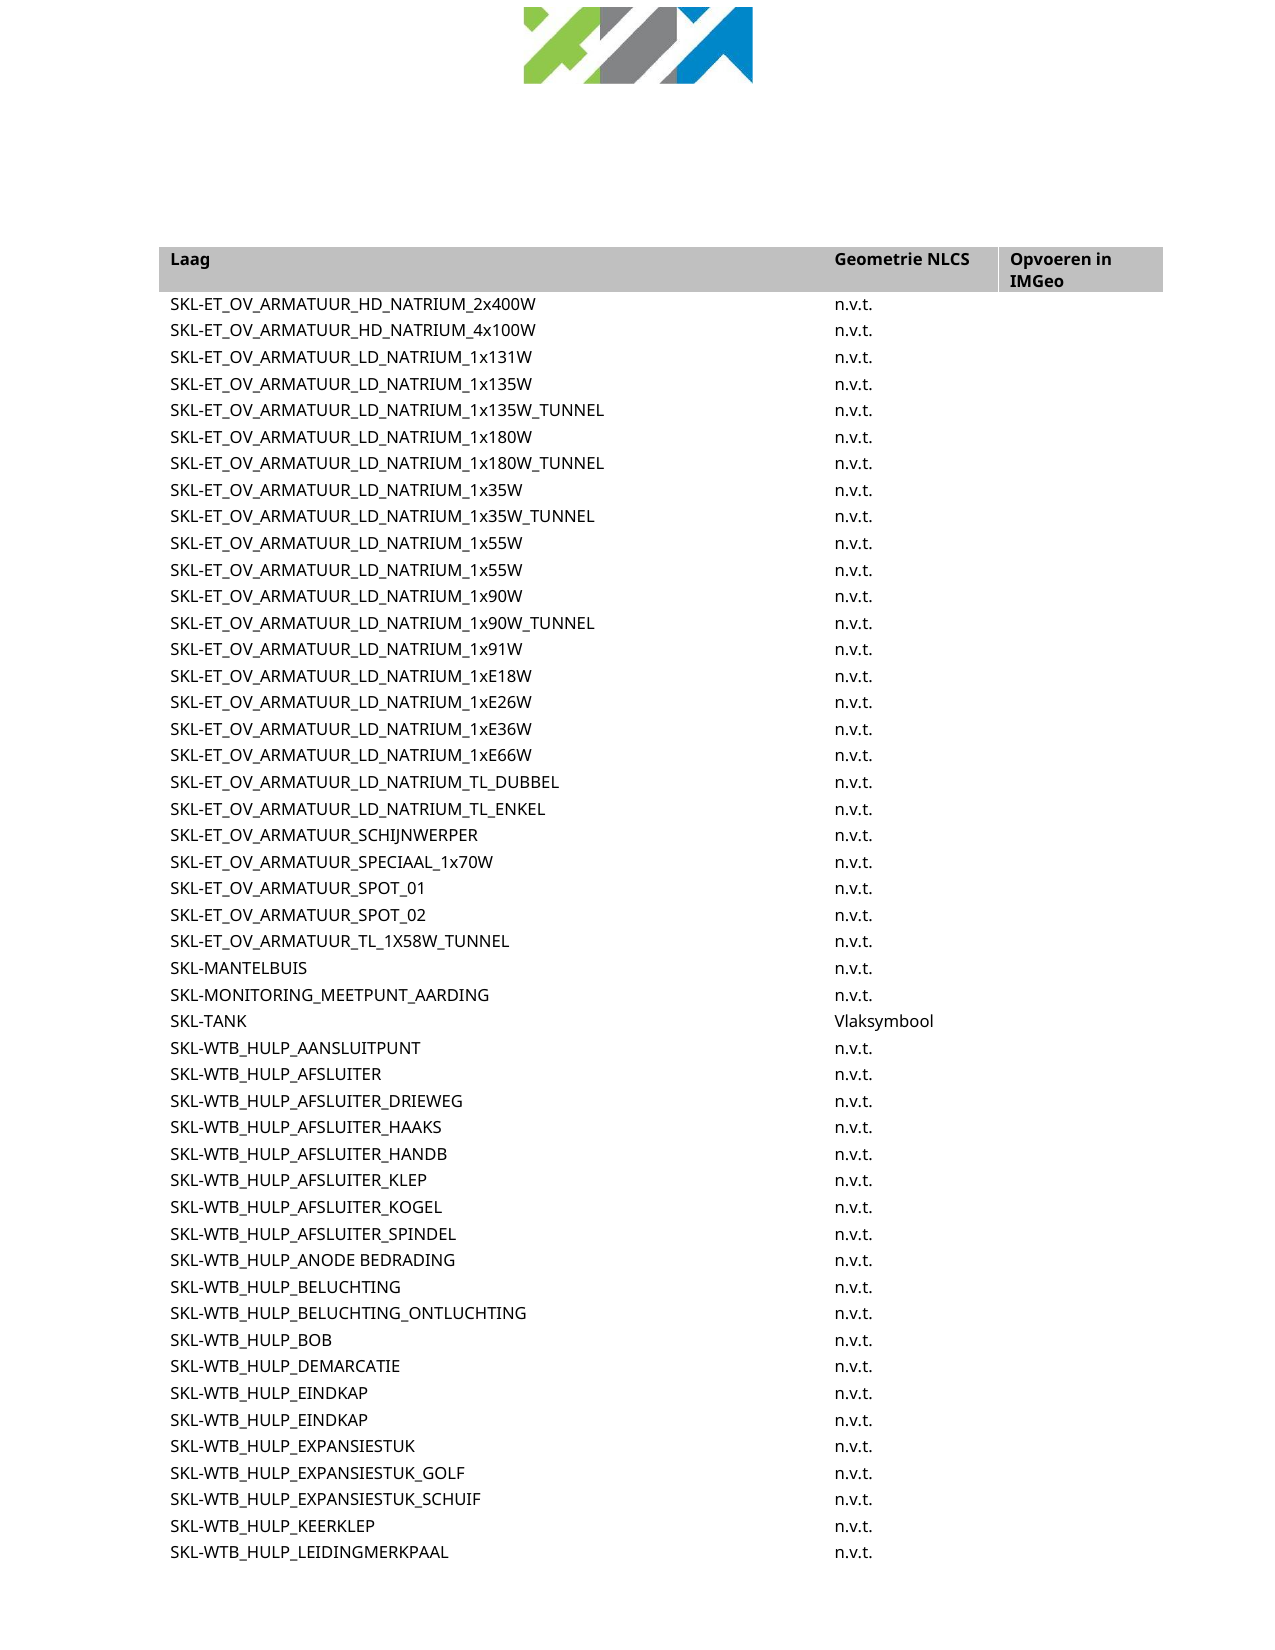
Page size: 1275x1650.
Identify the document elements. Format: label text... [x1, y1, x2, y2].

table_cell n.v.t. [823, 1143, 998, 1169]
table_cell n.v.t. [823, 1408, 998, 1435]
table_cell n.v.t. [823, 479, 998, 505]
table_cell n.v.t. [823, 1089, 998, 1116]
table_cell [999, 1089, 1163, 1116]
table_cell SKL-WTB_HULP_KEERKLEP [159, 1514, 823, 1541]
table_cell n.v.t. [823, 718, 998, 744]
table_cell n.v.t. [823, 824, 998, 850]
table_cell SKL-ET_OV_ARMATUUR_SCHIJNWERPER [159, 824, 823, 850]
table_cell n.v.t. [823, 425, 998, 452]
table_cell SKL-ET_OV_ARMATUUR_LD_NATRIUM_1x55W [159, 532, 823, 558]
table_cell [999, 319, 1163, 346]
table_cell SKL-ET_OV_ARMATUUR_LD_NATRIUM_1x131W [159, 346, 823, 372]
table_cell [999, 505, 1163, 532]
table_cell n.v.t. [823, 1196, 998, 1222]
table_cell [999, 771, 1163, 797]
table_cell SKL-WTB_HULP_BOB [159, 1329, 823, 1355]
table_cell n.v.t. [823, 1302, 998, 1328]
table_cell n.v.t. [823, 850, 998, 877]
table_cell n.v.t. [823, 1329, 998, 1355]
table_cell SKL-ET_OV_ARMATUUR_LD_NATRIUM_1xE18W [159, 664, 823, 691]
table_cell SKL-ET_OV_ARMATUUR_SPOT_01 [159, 877, 823, 903]
table_cell SKL-WTB_HULP_AFSLUITER [159, 1063, 823, 1089]
table_cell n.v.t. [823, 691, 998, 717]
table_cell n.v.t. [823, 1461, 998, 1488]
table_cell SKL-ET_OV_ARMATUUR_LD_NATRIUM_TL_DUBBEL [159, 771, 823, 797]
table_cell SKL-ET_OV_ARMATUUR_LD_NATRIUM_1x135W [159, 372, 823, 399]
table_cell SKL-ET_OV_ARMATUUR_HD_NATRIUM_4x100W [159, 319, 823, 346]
table_cell n.v.t. [823, 558, 998, 585]
table_cell SKL-WTB_HULP_DEMARCATIE [159, 1355, 823, 1382]
table_cell SKL-ET_OV_ARMATUUR_LD_NATRIUM_1x135W_TUNNEL [159, 399, 823, 425]
table_cell SKL-TANK [159, 1010, 823, 1036]
table_cell n.v.t. [823, 1249, 998, 1275]
table_cell n.v.t. [823, 1541, 998, 1567]
table_cell n.v.t. [823, 1116, 998, 1142]
table_cell n.v.t. [823, 930, 998, 957]
table_cell [999, 957, 1163, 983]
table_cell SKL-WTB_HULP_AFSLUITER_KLEP [159, 1169, 823, 1196]
table_cell SKL-WTB_HULP_EINDKAP [159, 1382, 823, 1408]
table_cell [999, 532, 1163, 558]
table_cell [999, 1063, 1163, 1089]
table_cell SKL-ET_OV_ARMATUUR_SPECIAAL_1x70W [159, 850, 823, 877]
table_cell n.v.t. [823, 372, 998, 399]
table_cell n.v.t. [823, 585, 998, 611]
table_cell n.v.t. [823, 957, 998, 983]
table_cell Vlaksymbool [823, 1010, 998, 1036]
table_cell SKL-WTB_HULP_EXPANSIESTUK_SCHUIF [159, 1488, 823, 1514]
table_cell [999, 452, 1163, 478]
table_cell [999, 1488, 1163, 1514]
table_cell [999, 1382, 1163, 1408]
table_cell n.v.t. [823, 319, 998, 346]
table_cell n.v.t. [823, 797, 998, 824]
table_cell [999, 1329, 1163, 1355]
table_cell n.v.t. [823, 611, 998, 638]
table_cell [999, 479, 1163, 505]
table_cell n.v.t. [823, 1222, 998, 1249]
table_cell n.v.t. [823, 1355, 998, 1382]
table_cell n.v.t. [823, 399, 998, 425]
table_cell SKL-ET_OV_ARMATUUR_LD_NATRIUM_1x90W [159, 585, 823, 611]
table_cell SKL-ET_OV_ARMATUUR_LD_NATRIUM_1x91W [159, 638, 823, 664]
table_cell [999, 983, 1163, 1010]
table_cell [999, 1196, 1163, 1222]
table_cell SKL-ET_OV_ARMATUUR_LD_NATRIUM_1xE36W [159, 718, 823, 744]
table_cell [999, 611, 1163, 638]
table_cell SKL-WTB_HULP_EXPANSIESTUK_GOLF [159, 1461, 823, 1488]
table_cell SKL-ET_OV_ARMATUUR_HD_NATRIUM_2x400W [159, 293, 823, 319]
table_cell [999, 1036, 1163, 1063]
table_header Laag [159, 247, 823, 292]
table_cell [999, 1143, 1163, 1169]
table_cell [999, 293, 1163, 319]
table_cell [999, 1010, 1163, 1036]
table_cell SKL-WTB_HULP_LEIDINGMERKPAAL [159, 1541, 823, 1567]
table_cell [999, 1435, 1163, 1461]
table_cell [999, 425, 1163, 452]
table_cell n.v.t. [823, 346, 998, 372]
table_cell [999, 638, 1163, 664]
table_cell [999, 1169, 1163, 1196]
table_cell SKL-MANTELBUIS [159, 957, 823, 983]
table_cell SKL-WTB_HULP_AFSLUITER_HANDB [159, 1143, 823, 1169]
table_cell SKL-ET_OV_ARMATUUR_LD_NATRIUM_1xE26W [159, 691, 823, 717]
table_cell n.v.t. [823, 1063, 998, 1089]
table_cell SKL-WTB_HULP_EINDKAP [159, 1408, 823, 1435]
table_cell SKL-ET_OV_ARMATUUR_SPOT_02 [159, 904, 823, 930]
table_cell [999, 346, 1163, 372]
table_cell n.v.t. [823, 1169, 998, 1196]
table_cell SKL-ET_OV_ARMATUUR_LD_NATRIUM_1x90W_TUNNEL [159, 611, 823, 638]
table_cell [999, 399, 1163, 425]
table_cell [999, 1275, 1163, 1302]
table_cell n.v.t. [823, 771, 998, 797]
table_cell n.v.t. [823, 904, 998, 930]
table_cell SKL-ET_OV_ARMATUUR_LD_NATRIUM_1xE66W [159, 744, 823, 771]
table_cell [999, 1461, 1163, 1488]
table_cell n.v.t. [823, 664, 998, 691]
table_cell n.v.t. [823, 505, 998, 532]
table_cell [999, 372, 1163, 399]
table_cell [999, 797, 1163, 824]
table_cell SKL-WTB_HULP_BELUCHTING_ONTLUCHTING [159, 1302, 823, 1328]
table_cell SKL-WTB_HULP_AFSLUITER_DRIEWEG [159, 1089, 823, 1116]
table_cell SKL-ET_OV_ARMATUUR_LD_NATRIUM_1x55W [159, 558, 823, 585]
table_header Opvoeren in IMGeo [999, 247, 1163, 292]
table_cell SKL-WTB_HULP_AFSLUITER_HAAKS [159, 1116, 823, 1142]
table_cell [999, 1355, 1163, 1382]
table_cell SKL-ET_OV_ARMATUUR_TL_1X58W_TUNNEL [159, 930, 823, 957]
table_cell SKL-ET_OV_ARMATUUR_LD_NATRIUM_1x180W [159, 425, 823, 452]
table_cell n.v.t. [823, 532, 998, 558]
table_cell [999, 1408, 1163, 1435]
table_cell [999, 1514, 1163, 1541]
table_cell SKL-ET_OV_ARMATUUR_LD_NATRIUM_TL_ENKEL [159, 797, 823, 824]
table_cell [999, 877, 1163, 903]
table_cell [999, 1222, 1163, 1249]
table_cell n.v.t. [823, 983, 998, 1010]
table_cell [999, 585, 1163, 611]
table_cell [999, 824, 1163, 850]
table_cell n.v.t. [823, 293, 998, 319]
table_cell n.v.t. [823, 1435, 998, 1461]
table_cell SKL-WTB_HULP_AANSLUITPUNT [159, 1036, 823, 1063]
table_cell [999, 1249, 1163, 1275]
table_cell SKL-WTB_HULP_AFSLUITER_SPINDEL [159, 1222, 823, 1249]
table_cell SKL-ET_OV_ARMATUUR_LD_NATRIUM_1x35W_TUNNEL [159, 505, 823, 532]
table_cell [999, 904, 1163, 930]
table_cell SKL-WTB_HULP_AFSLUITER_KOGEL [159, 1196, 823, 1222]
table_cell n.v.t. [823, 638, 998, 664]
table_cell n.v.t. [823, 1382, 998, 1408]
table_cell [999, 664, 1163, 691]
table_cell SKL-ET_OV_ARMATUUR_LD_NATRIUM_1x180W_TUNNEL [159, 452, 823, 478]
table_cell n.v.t. [823, 744, 998, 771]
table_cell [999, 1116, 1163, 1142]
table_cell SKL-MONITORING_MEETPUNT_AARDING [159, 983, 823, 1010]
table_cell [999, 718, 1163, 744]
table_cell n.v.t. [823, 877, 998, 903]
table_cell [999, 850, 1163, 877]
table_cell [999, 930, 1163, 957]
table_cell n.v.t. [823, 1488, 998, 1514]
table_cell [999, 1541, 1163, 1567]
table_cell [999, 744, 1163, 771]
table_cell [999, 691, 1163, 717]
table_cell n.v.t. [823, 1275, 998, 1302]
table_cell SKL-WTB_HULP_ANODE BEDRADING [159, 1249, 823, 1275]
table_cell SKL-WTB_HULP_EXPANSIESTUK [159, 1435, 823, 1461]
table_header Geometrie NLCS [823, 247, 998, 292]
table_cell SKL-WTB_HULP_BELUCHTING [159, 1275, 823, 1302]
table_cell n.v.t. [823, 1036, 998, 1063]
table_cell SKL-ET_OV_ARMATUUR_LD_NATRIUM_1x35W [159, 479, 823, 505]
table_cell [999, 1302, 1163, 1328]
table_cell [999, 558, 1163, 585]
table_cell n.v.t. [823, 1514, 998, 1541]
table_cell n.v.t. [823, 452, 998, 478]
